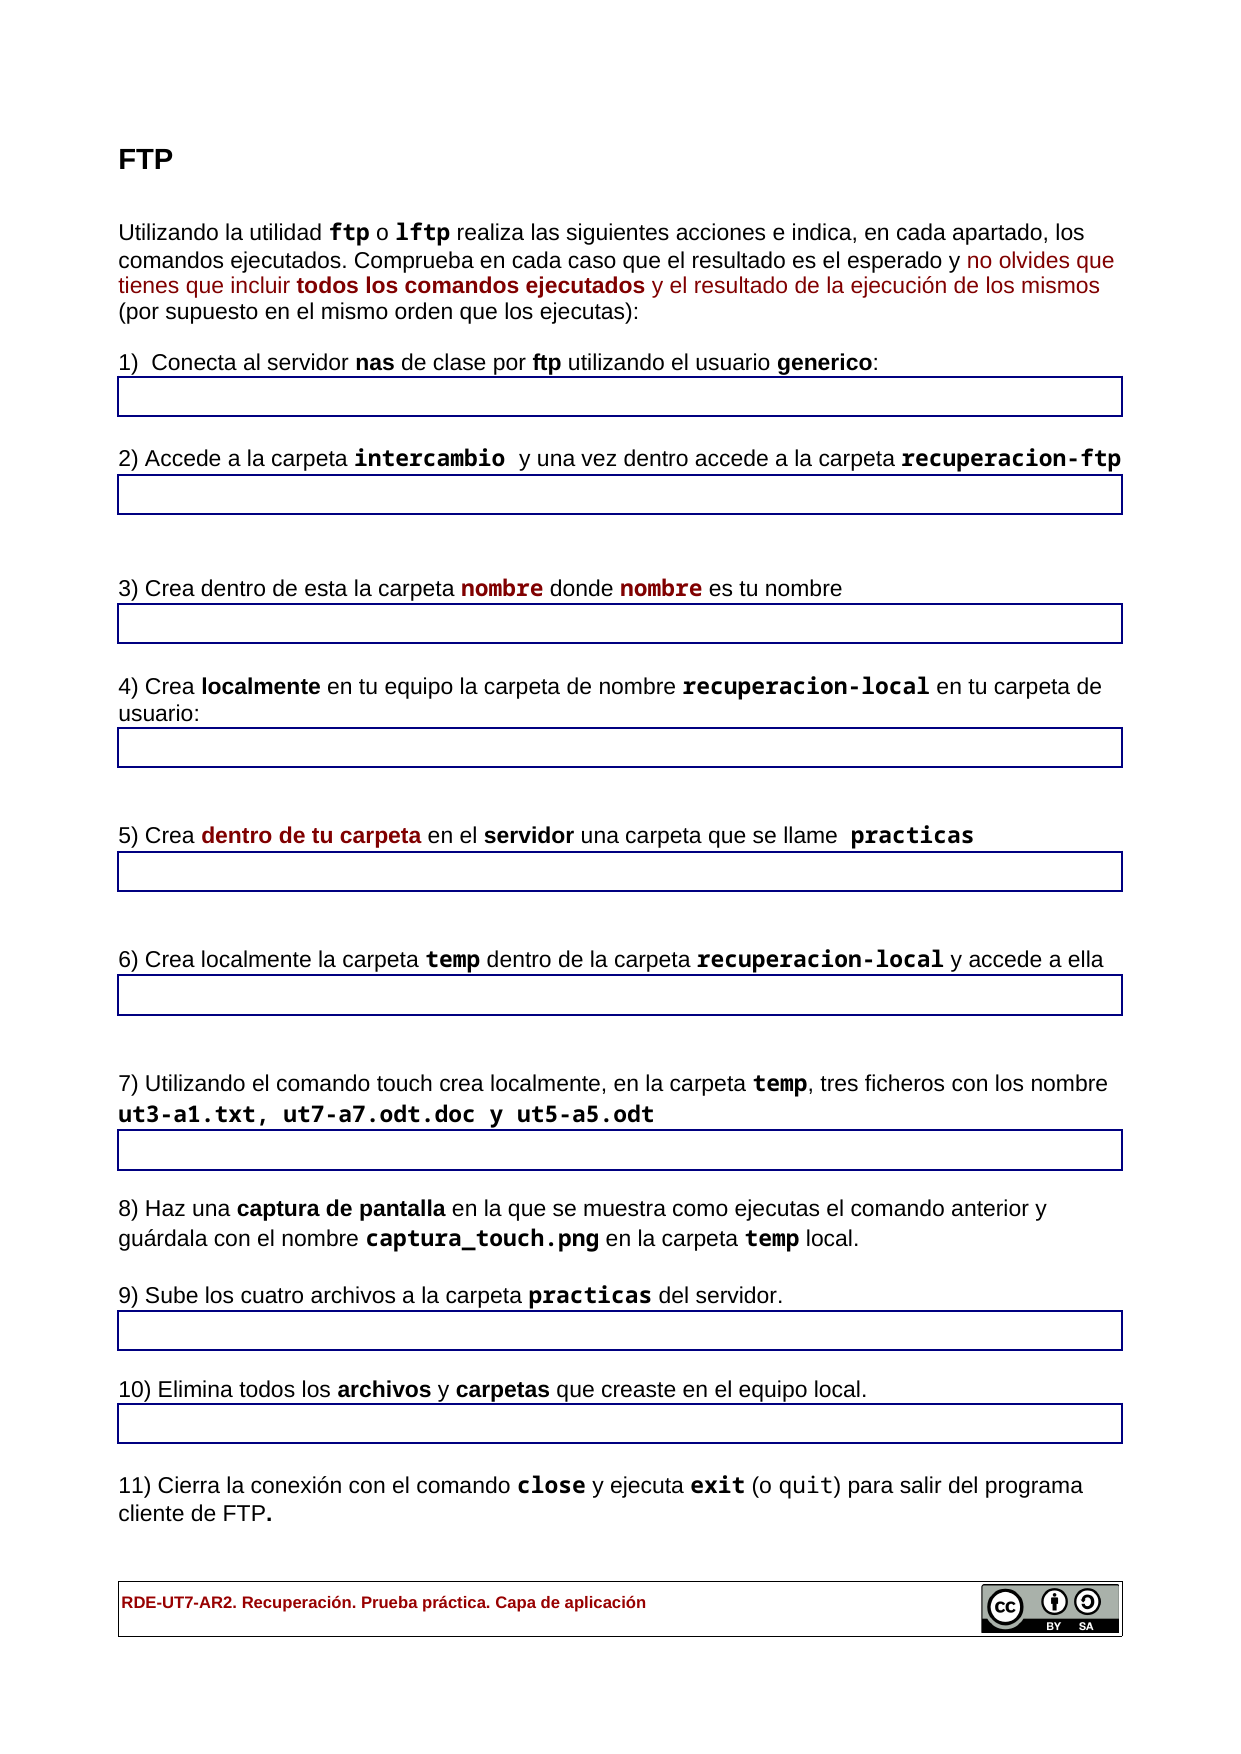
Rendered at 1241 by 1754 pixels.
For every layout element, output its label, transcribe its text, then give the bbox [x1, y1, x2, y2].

text 1) Conecta al servidor nas de clase por ftp utilizando el usuario generico: [118, 350, 1122, 376]
text 2) Accede a la carpeta intercambio y una vez dentro accede a la carpeta recuperacion-ftp [118, 442, 1122, 474]
subtitle FTP [118, 143, 1122, 176]
table_header [119, 605, 1121, 642]
table_header [119, 378, 1121, 415]
text 9) Sube los cuatro archivos a la carpeta practicas del servidor. [118, 1279, 1122, 1310]
table_header [119, 1131, 1121, 1168]
table_header [119, 1405, 1121, 1442]
table_header [119, 1312, 1121, 1349]
text 5) Crea dentro de tu carpeta en el servidor una carpeta que se llame practicas [118, 819, 1122, 851]
table_header [119, 476, 1121, 513]
text 4) Crea localmente en tu equipo la carpeta de nombre recuperacion-local en tu carpeta de usuario: [118, 670, 1122, 727]
text 10) Elimina todos los archivos y carpetas que creaste en el equipo local. [118, 1377, 1122, 1402]
text 6) Crea localmente la carpeta temp dentro de la carpeta recuperacion-local y accede a ella [118, 943, 1122, 974]
text 8) Haz una captura de pantalla en la que se muestra como ejecutas el comando anterior y guárdala con el nombre captura_touch.png en la carpeta temp local. [118, 1196, 1122, 1253]
picture [981, 1584, 1119, 1633]
table_header [119, 976, 1121, 1013]
text 11) Cierra la conexión con el comando close y ejecuta exit (o quit) para salir del programa cliente de FTP. [118, 1469, 1122, 1526]
text 3) Crea dentro de esta la carpeta nombre donde nombre es tu nombre [118, 572, 1122, 603]
text 7) Utilizando el comando touch crea localmente, en la carpeta temp, tres ficheros con los nombre ut3-a1.txt, ut7-a7.odt.doc y ut5-a5.odt [118, 1067, 1122, 1129]
table_header [119, 853, 1121, 890]
table_header [119, 729, 1121, 766]
text Utilizando la utilidad ftp o lftp realiza las siguientes acciones e indica, en cada apartado, los comandos ejecutados. Comprueba en cada caso que el resultado es el esperado y no olvides que tienes que incluir todos los comandos ejecutados y el resultado de la ejecución de los mismos (por supuesto en el mismo orden que los ejecutas): [118, 216, 1122, 324]
